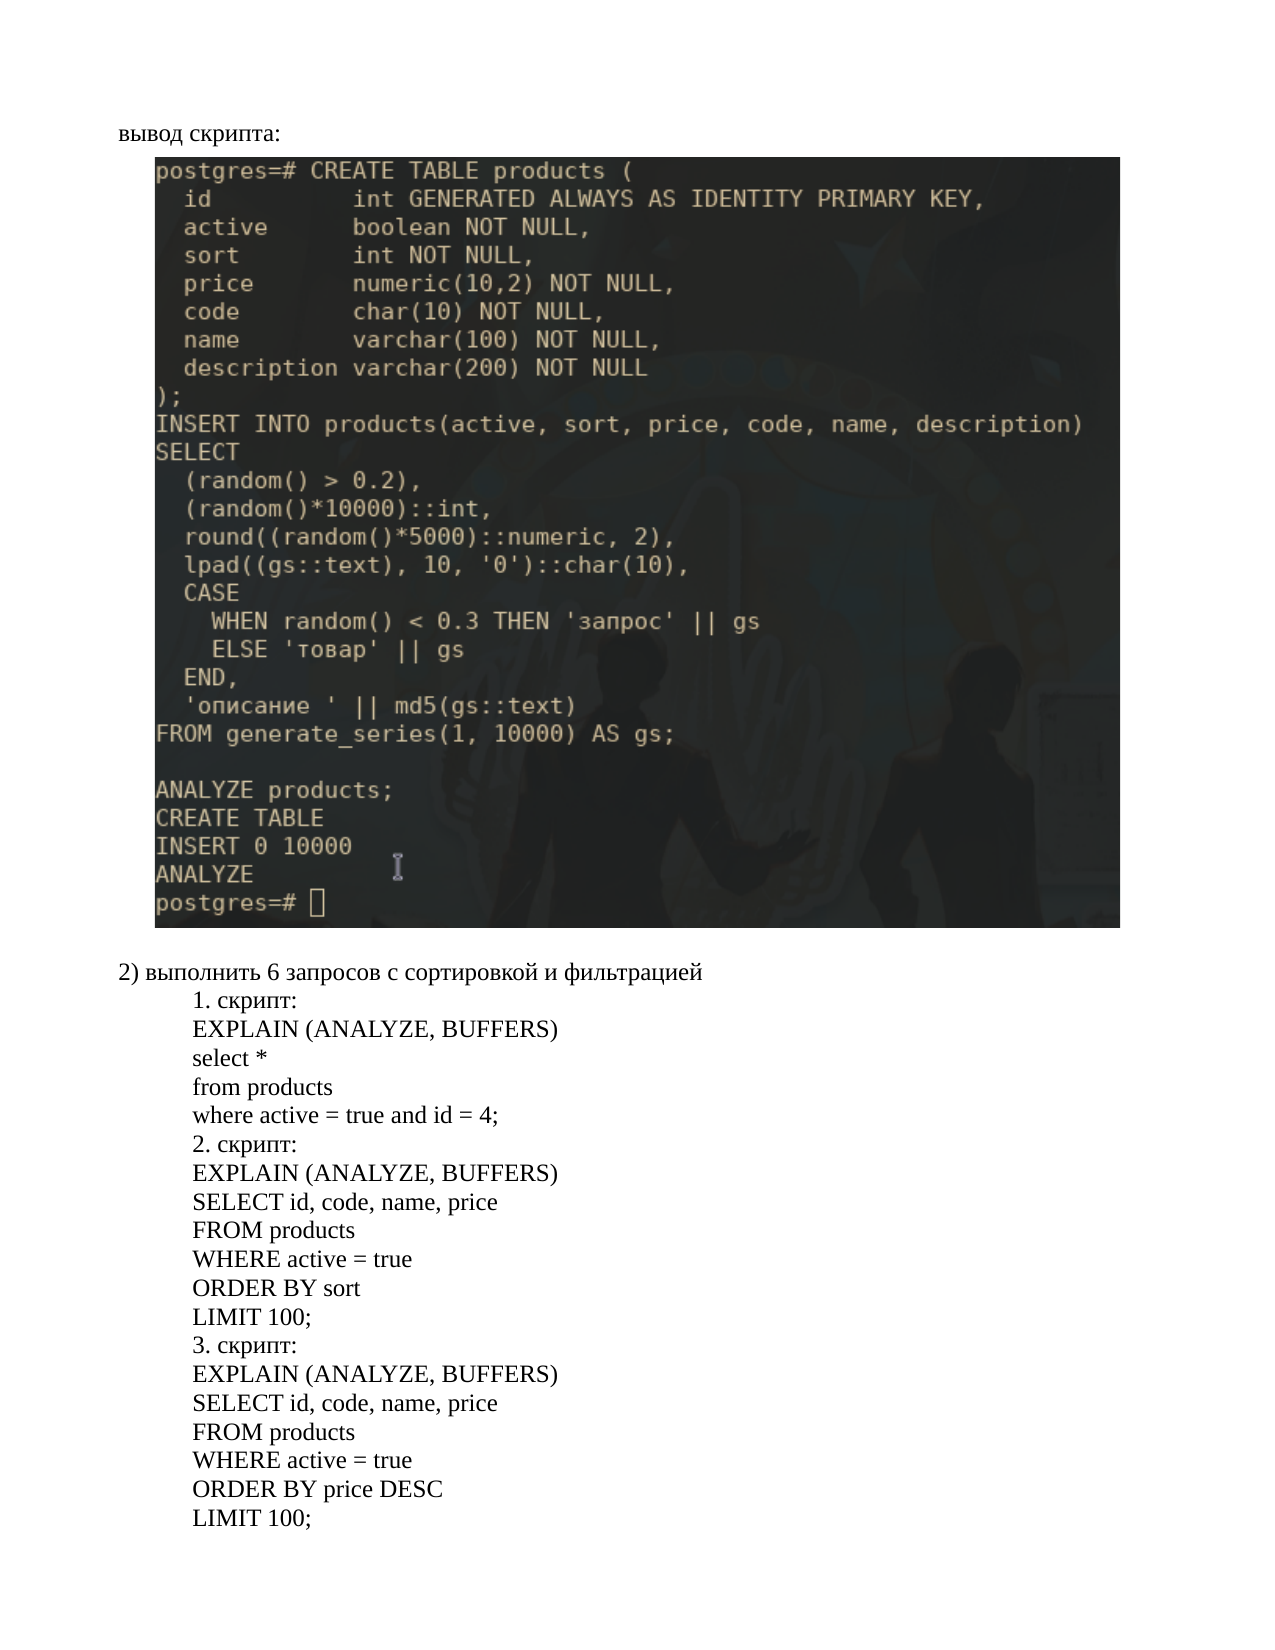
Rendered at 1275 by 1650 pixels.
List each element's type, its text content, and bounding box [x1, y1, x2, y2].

text WHERE active = true [118, 1244, 1157, 1273]
text FROM products [118, 1215, 1157, 1244]
text WHERE active = true [118, 1445, 1157, 1474]
text SELECT id, code, name, price [118, 1388, 1157, 1417]
text from products [118, 1072, 1157, 1100]
text where active = true and id = 4; [118, 1100, 1157, 1129]
picture [154, 157, 1121, 928]
text вывод скрипта: 2) выполнить 6 запросов с сортировкой и фильтрацией 1. скрипт: EXPLAIN (ANALYZE, BUFFERS) [118, 118, 1157, 1043]
text ORDER BY sort [118, 1273, 1157, 1302]
text FROM products [118, 1417, 1157, 1445]
text select * [118, 1043, 1157, 1072]
text ORDER BY price DESC [118, 1474, 1157, 1503]
text LIMIT 100; [118, 1503, 1157, 1532]
text SELECT id, code, name, price [118, 1187, 1157, 1215]
text 2. скрипт: EXPLAIN (ANALYZE, BUFFERS) [118, 1129, 1157, 1187]
text EXPLAIN (ANALYZE, BUFFERS) [118, 1359, 1157, 1388]
text LIMIT 100; [118, 1302, 1157, 1330]
text 3. скрипт: [118, 1330, 1157, 1359]
